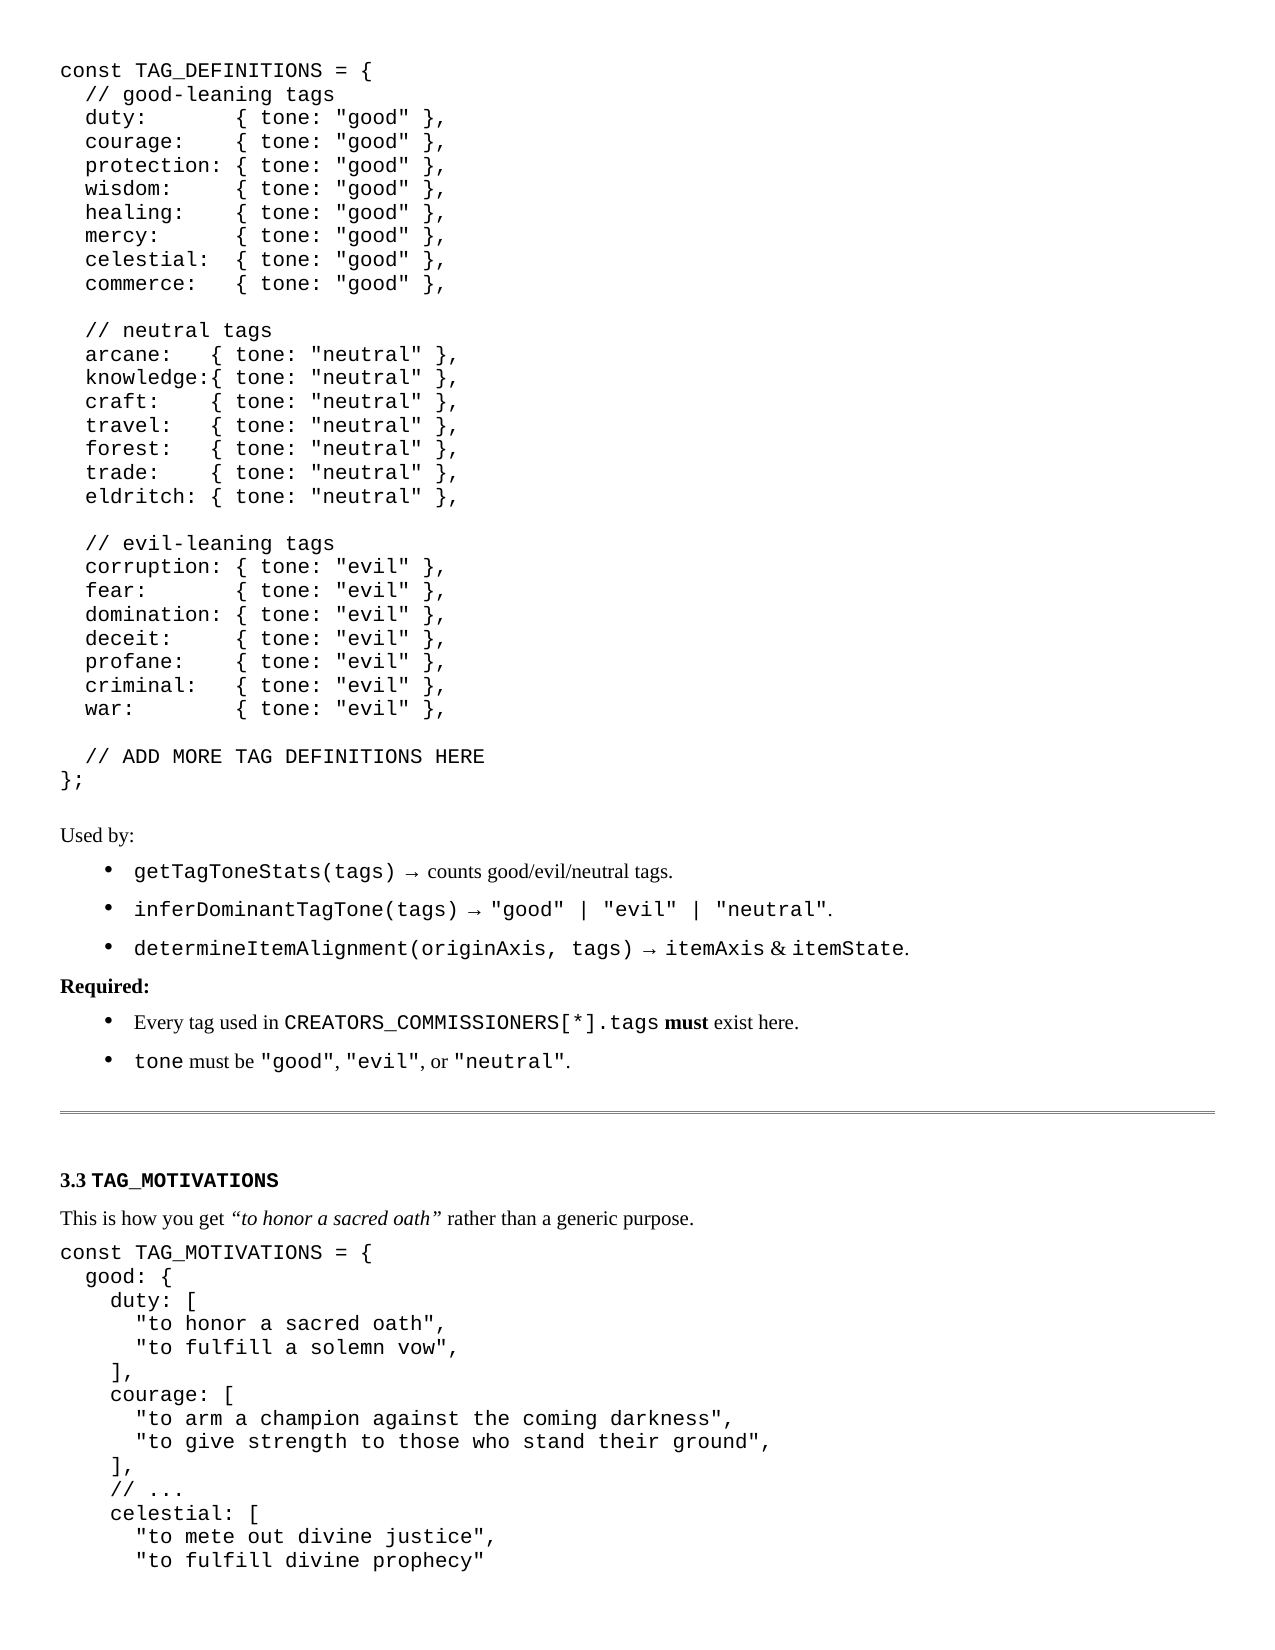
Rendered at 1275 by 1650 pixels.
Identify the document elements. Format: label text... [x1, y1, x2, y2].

text // evil-leaning tags [60, 533, 1215, 557]
text duty: { tone: "good" }, [60, 107, 1215, 131]
text ], [60, 1455, 1215, 1479]
text const TAG_MOTIVATIONS = { [60, 1242, 1215, 1266]
text deceit: { tone: "evil" }, [60, 627, 1215, 651]
list Every tag used in CREATORS_COMMISSIONERS[*].tags must exist here. [104, 1010, 1215, 1036]
text trade: { tone: "neutral" }, [60, 462, 1215, 486]
text // ADD MORE TAG DEFINITIONS HERE [60, 746, 1215, 769]
text courage: { tone: "good" }, [60, 131, 1215, 154]
text // ... [60, 1479, 1215, 1502]
text healing: { tone: "good" }, [60, 202, 1215, 226]
text "to fulfill a solemn vow", [60, 1337, 1215, 1361]
text eldritch: { tone: "neutral" }, [60, 486, 1215, 509]
text "to mete out divine justice", [60, 1526, 1215, 1550]
text profane: { tone: "evil" }, [60, 651, 1215, 675]
text "to give strength to those who stand their ground", [60, 1432, 1215, 1455]
text commerce: { tone: "good" }, [60, 273, 1215, 296]
text protection: { tone: "good" }, [60, 154, 1215, 178]
text celestial: [ [60, 1502, 1215, 1526]
list inferDominantTagTone(tags) → "good" | "evil" | "neutral". [104, 897, 1215, 923]
text ], [60, 1361, 1215, 1384]
text "to honor a sacred oath", [60, 1313, 1215, 1337]
text Required: [60, 974, 1215, 998]
subtitle 3.3 TAG_MOTIVATIONS [60, 1168, 1215, 1193]
text duty: [ [60, 1290, 1215, 1313]
text This is how you get “to honor a sacred oath” rather than a generic purpose. [60, 1206, 1215, 1230]
text "to fulfill divine prophecy" [60, 1550, 1215, 1573]
text celestial: { tone: "good" }, [60, 249, 1215, 273]
text }; [60, 769, 1215, 793]
list tone must be "good", "evil", or "neutral". [104, 1048, 1215, 1074]
text knowledge:{ tone: "neutral" }, [60, 367, 1215, 391]
text // good-leaning tags [60, 84, 1215, 107]
text // neutral tags [60, 320, 1215, 344]
text domination: { tone: "evil" }, [60, 604, 1215, 627]
text arcane: { tone: "neutral" }, [60, 344, 1215, 367]
text "to arm a champion against the coming darkness", [60, 1408, 1215, 1432]
text corruption: { tone: "evil" }, [60, 557, 1215, 580]
list determineItemAlignment(originAxis, tags) → itemAxis & itemState. [104, 936, 1215, 961]
text criminal: { tone: "evil" }, [60, 675, 1215, 698]
text Used by: [60, 822, 1215, 847]
text courage: [ [60, 1384, 1215, 1408]
text const TAG_DEFINITIONS = { [60, 60, 1215, 84]
text wisdom: { tone: "good" }, [60, 178, 1215, 202]
text forest: { tone: "neutral" }, [60, 438, 1215, 462]
list getTagToneStats(tags) → counts good/evil/neutral tags. [104, 859, 1215, 885]
text craft: { tone: "neutral" }, [60, 391, 1215, 415]
text travel: { tone: "neutral" }, [60, 415, 1215, 438]
text war: { tone: "evil" }, [60, 698, 1215, 722]
text mercy: { tone: "good" }, [60, 226, 1215, 249]
text fear: { tone: "evil" }, [60, 580, 1215, 604]
text good: { [60, 1266, 1215, 1290]
